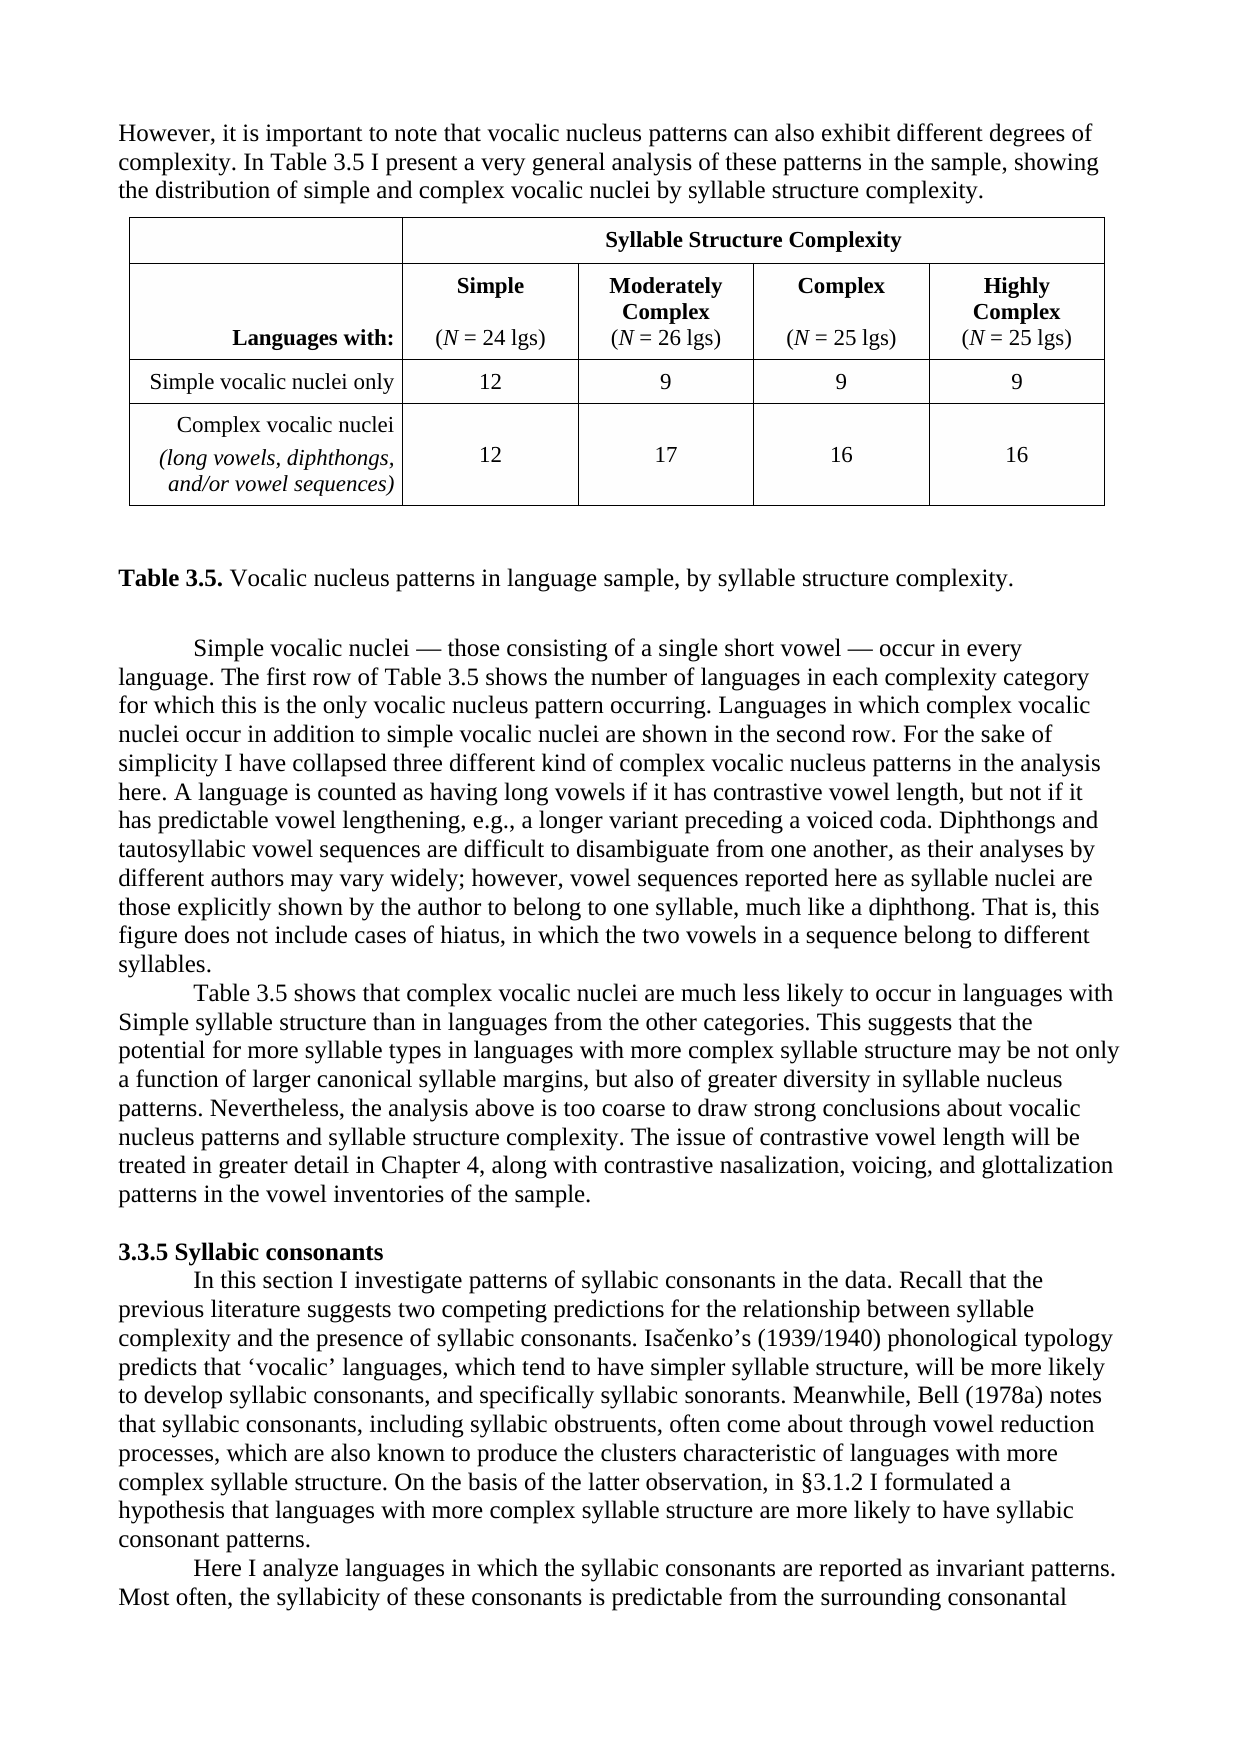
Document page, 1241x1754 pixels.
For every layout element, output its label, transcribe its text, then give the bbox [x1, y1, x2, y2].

text Table 3.5 shows that complex vocalic nuclei are much less likely to occur in languages with Simple syllable structure than in languages from the other categories. This suggests that the potential for more syllable types in languages with more complex syllable structure may be not only a function of larger canonical syllable margins, but also of greater diversity in syllable nucleus patterns. Nevertheless, the analysis above is too coarse to draw strong conclusions about vocalic nucleus patterns and syllable structure complexity. The issue of contrastive vowel length will be treated in greater detail in Chapter 4, along with contrastive nasalization, voicing, and glottalization patterns in the vowel inventories of the sample. [118, 978, 1122, 1208]
table_cell 9 [754, 360, 929, 403]
text In this section I investigate patterns of syllabic consonants in the data. Recall that the previous literature suggests two competing predictions for the relationship between syllable complexity and the presence of syllabic consonants. Isačenko’s (1939/1940) phonological typology predicts that ‘vocalic’ languages, which tend to have simpler syllable structure, will be more likely to develop syllabic consonants, and specifically syllabic sonorants. Meanwhile, Bell (1978a) notes that syllabic consonants, including syllabic obstruents, often come about through vowel reduction processes, which are also known to produce the clusters characteristic of languages with more complex syllable structure. On the basis of the latter observation, in §3.1.2 I formulated a hypothesis that languages with more complex syllable structure are more likely to have syllabic consonant patterns. [118, 1266, 1122, 1553]
table_cell Simple vocalic nuclei only [130, 360, 402, 403]
text Simple vocalic nuclei — those consisting of a single short vowel — occur in every language. The first row of Table 3.5 shows the number of languages in each complexity category for which this is the only vocalic nucleus pattern occurring. Languages in which complex vocalic nuclei occur in addition to simple vocalic nuclei are shown in the second row. For the sake of simplicity I have collapsed three different kind of complex vocalic nucleus patterns in the analysis here. A language is counted as having long vowels if it has contrastive vowel length, but not if it has predictable vowel lengthening, e.g., a longer variant preceding a voiced coda. Diphthongs and tautosyllabic vowel sequences are difficult to disambiguate from one another, as their analyses by different authors may vary widely; however, vowel sequences reported here as syllable nuclei are those explicitly shown by the author to belong to one syllable, much like a diphthong. That is, this figure does not include cases of hiatus, in which the two vowels in a sequence belong to different syllables. [118, 633, 1122, 978]
table_cell 9 [579, 360, 753, 403]
table_cell 9 [930, 360, 1104, 403]
table_cell 12 [403, 404, 578, 505]
text Here I analyze languages in which the syllabic consonants are reported as invariant patterns. Most often, the syllabicity of these consonants is predictable from the surrounding consonantal [118, 1553, 1122, 1611]
table_cell 16 [754, 404, 929, 505]
subtitle 3.3.5 Syllabic consonants [118, 1237, 1122, 1266]
table_cell Languages with: [130, 264, 402, 359]
text Table 3.5. Vocalic nucleus patterns in language sample, by syllable structure complexity. [118, 563, 1122, 592]
table_header Syllable Structure Complexity [403, 218, 1104, 263]
table_cell 12 [403, 360, 578, 403]
table_header [130, 218, 402, 263]
table_cell 16 [930, 404, 1104, 505]
table_cell Complex vocalic nuclei (long vowels, diphthongs, and/or vowel sequences) [130, 404, 402, 505]
text However, it is important to note that vocalic nucleus patterns can also exhibit different degrees of complexity. In Table 3.5 I present a very general analysis of these patterns in the sample, showing the distribution of simple and complex vocalic nuclei by syllable structure complexity. [118, 118, 1122, 204]
table_cell Simple (N = 24 lgs) [403, 264, 578, 359]
table_cell Moderately Complex (N = 26 lgs) [579, 264, 753, 359]
table_cell Highly Complex (N = 25 lgs) [930, 264, 1104, 359]
table_cell 17 [579, 404, 753, 505]
table_cell Complex (N = 25 lgs) [754, 264, 929, 359]
